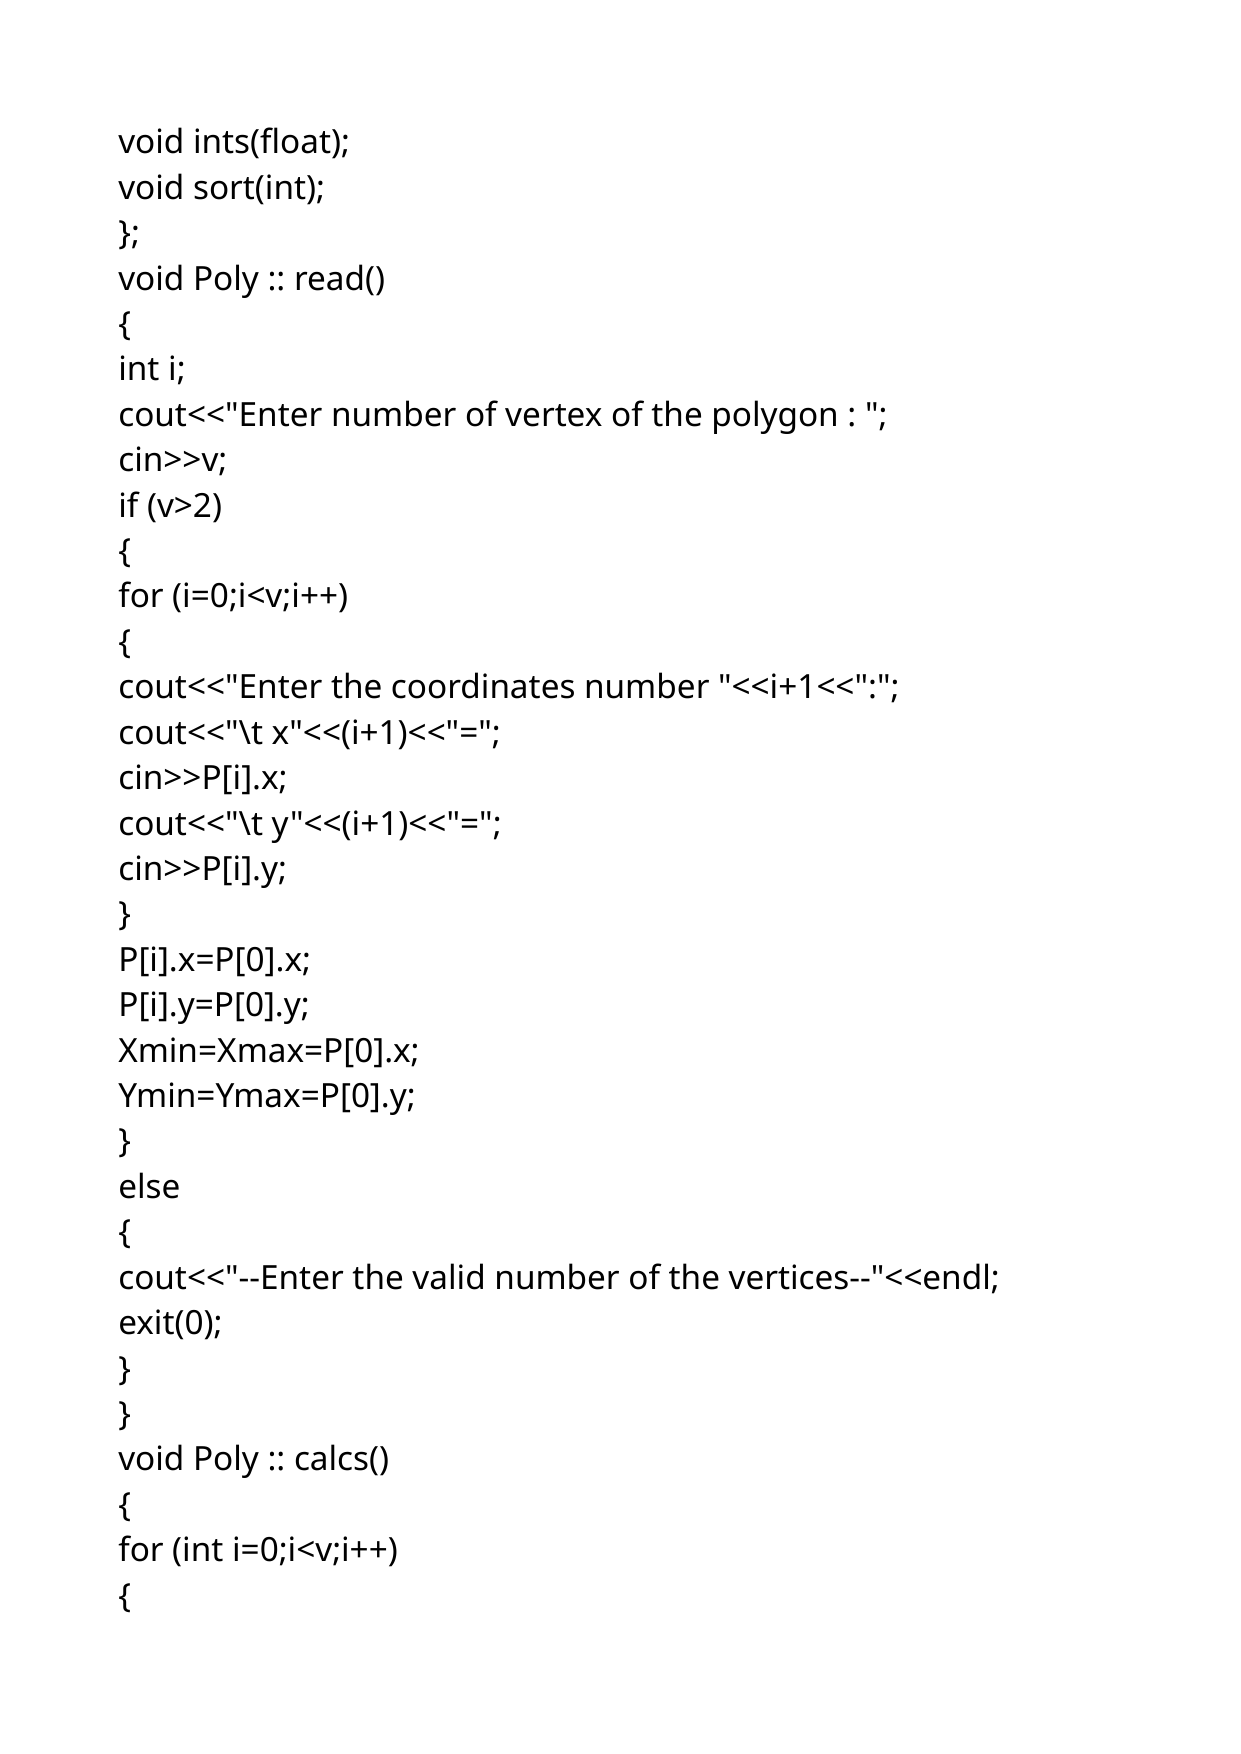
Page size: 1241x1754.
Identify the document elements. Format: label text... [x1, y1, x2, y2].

text Xmin=Xmax=P[0].x; [118, 1026, 1122, 1072]
text P[i].x=P[0].x; [118, 936, 1122, 981]
text { [118, 618, 1122, 663]
text cout<<"--Enter the valid number of the vertices--"<<endl; [118, 1253, 1122, 1299]
text } [118, 1390, 1122, 1435]
text } [118, 1117, 1122, 1163]
text for (i=0;i<v;i++) [118, 572, 1122, 618]
text { [118, 1481, 1122, 1526]
text { [118, 1208, 1122, 1253]
text Ymin=Ymax=P[0].y; [118, 1072, 1122, 1117]
text if (v>2) [118, 481, 1122, 527]
text void ints(float); [118, 118, 1122, 163]
text else [118, 1163, 1122, 1208]
text } [118, 1344, 1122, 1390]
text cin>>P[i].y; [118, 845, 1122, 890]
text for (int i=0;i<v;i++) [118, 1526, 1122, 1571]
text { [118, 300, 1122, 345]
text exit(0); [118, 1299, 1122, 1344]
text { [118, 1571, 1122, 1617]
text int i; [118, 345, 1122, 391]
text void Poly :: calcs() [118, 1435, 1122, 1481]
text cout<<"\t y"<<(i+1)<<"="; [118, 799, 1122, 845]
text void Poly :: read() [118, 254, 1122, 300]
text } [118, 890, 1122, 936]
text }; [118, 209, 1122, 254]
text void sort(int); [118, 163, 1122, 209]
text cin>>P[i].x; [118, 754, 1122, 799]
text cin>>v; [118, 436, 1122, 481]
text cout<<"Enter number of vertex of the polygon : "; [118, 391, 1122, 436]
text cout<<"Enter the coordinates number "<<i+1<<":"; [118, 663, 1122, 708]
text { [118, 527, 1122, 572]
text cout<<"\t x"<<(i+1)<<"="; [118, 708, 1122, 754]
text P[i].y=P[0].y; [118, 981, 1122, 1026]
